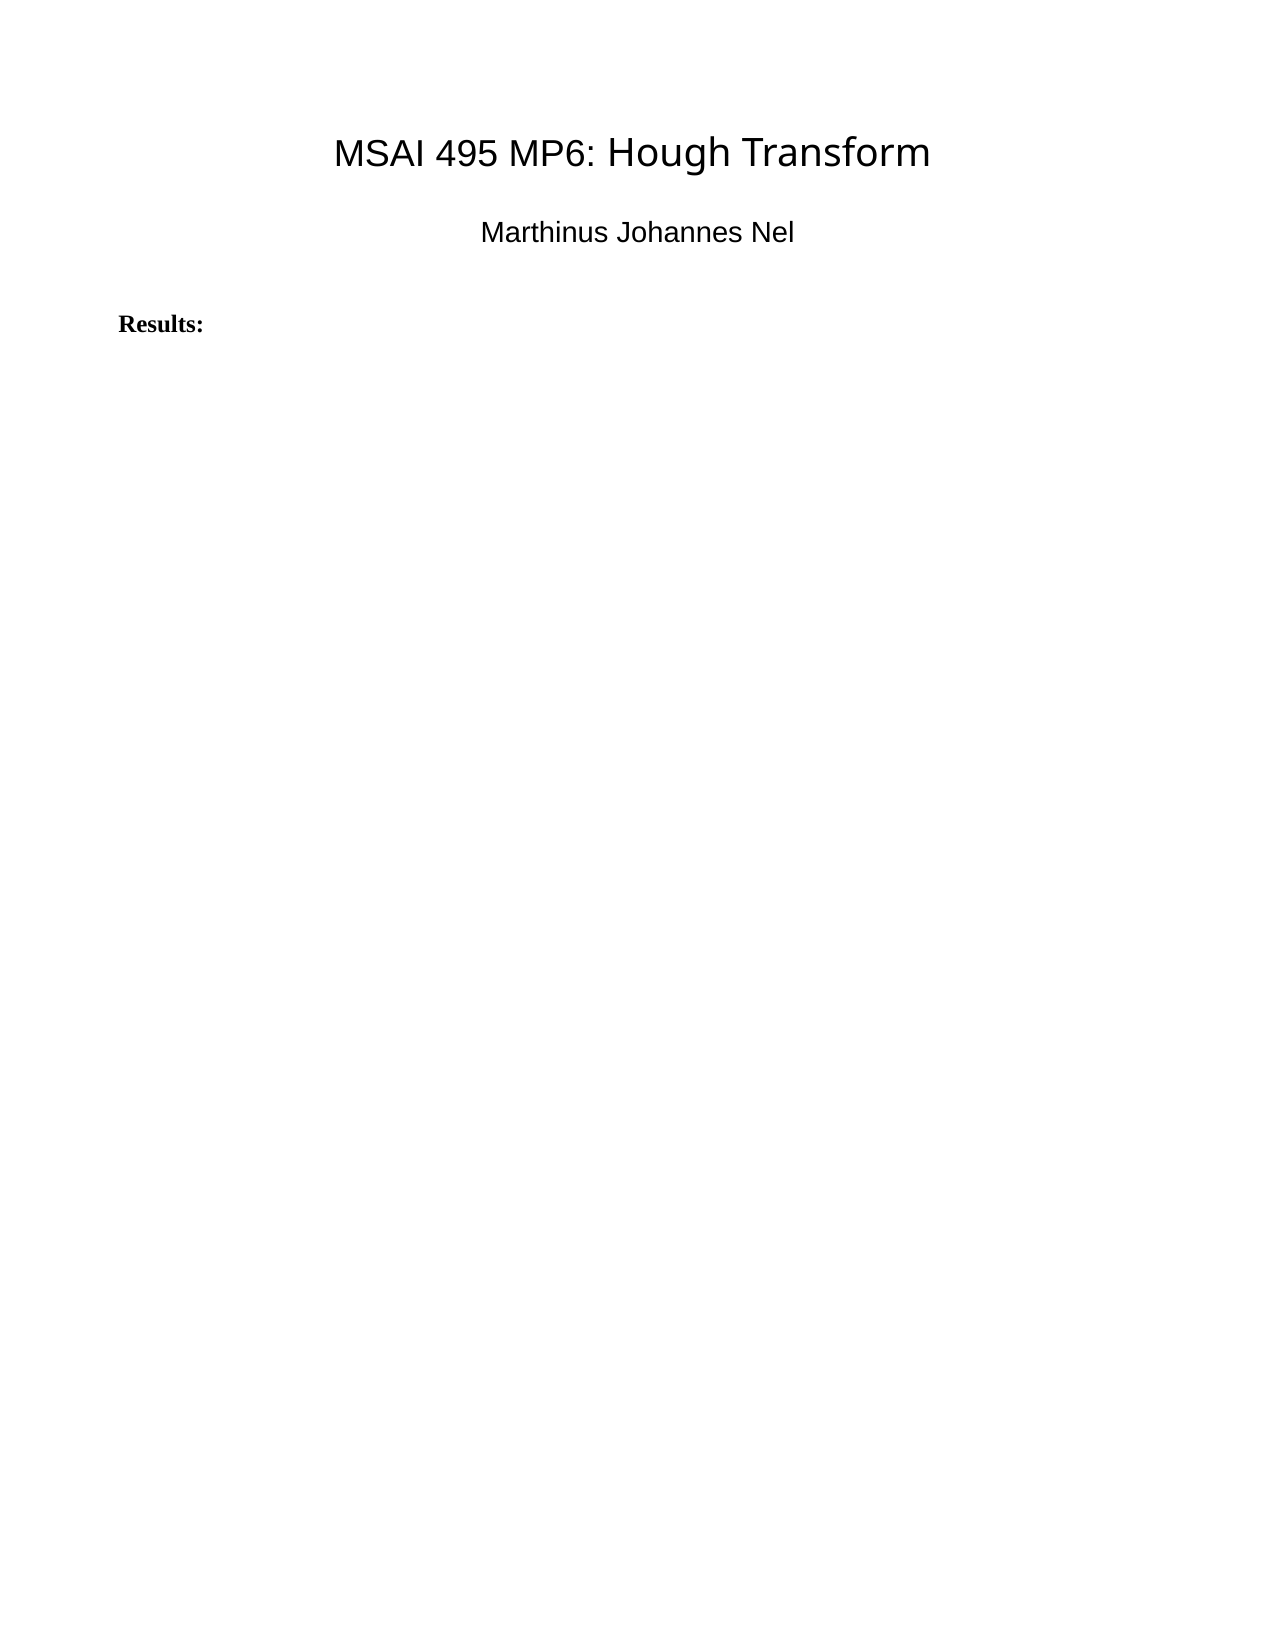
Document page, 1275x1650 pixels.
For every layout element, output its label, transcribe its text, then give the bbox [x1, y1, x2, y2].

subtitle MSAI 495 MP6: Hough Transform [118, 124, 1157, 178]
text Results: [118, 309, 1157, 337]
subtitle Marthinus Johannes Nel [118, 215, 1157, 249]
